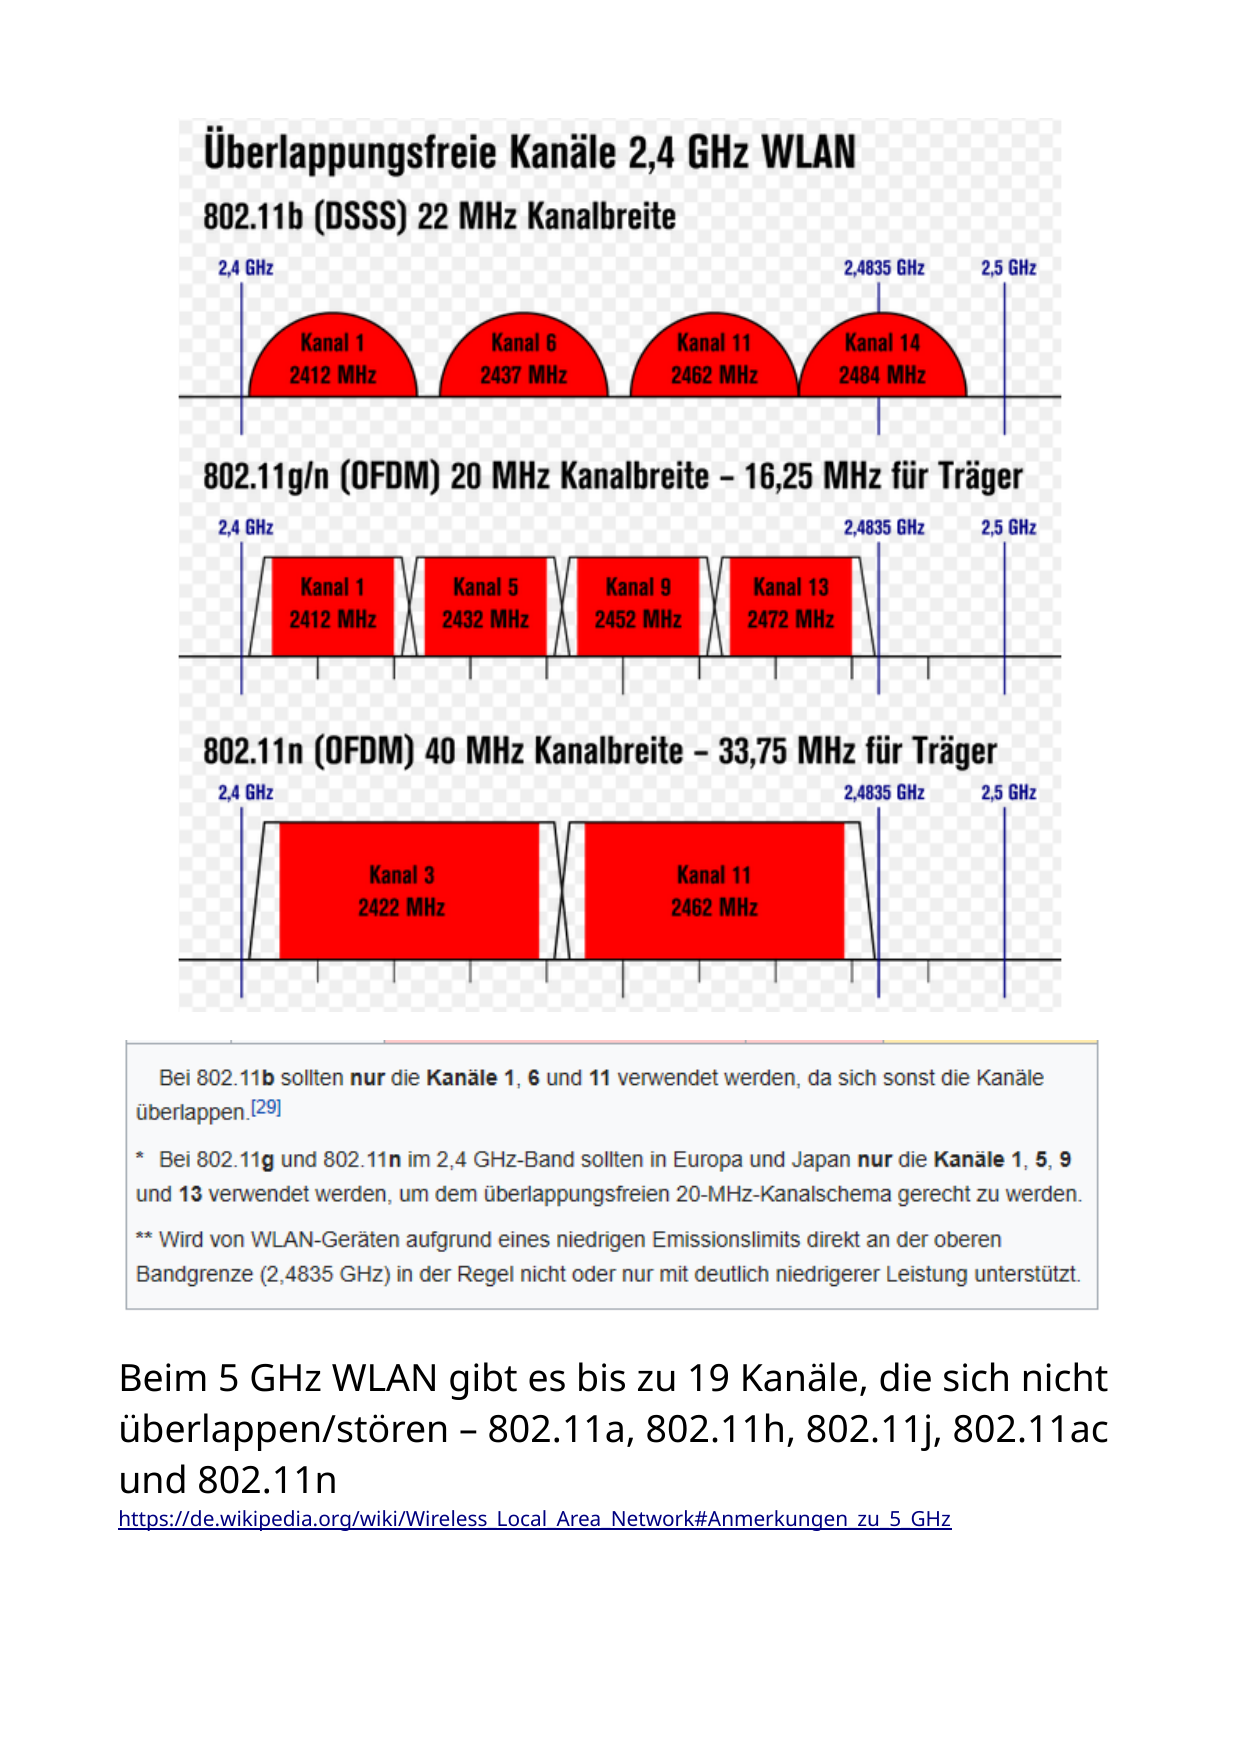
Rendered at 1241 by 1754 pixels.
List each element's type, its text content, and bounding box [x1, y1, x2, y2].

text https://de.wikipedia.org/wiki/Wireless_Local_Area_Network#Anmerkungen_zu_5_GHz [118, 1504, 1122, 1635]
text Beim 5 GHz WLAN gibt es bis zu 19 Kanäle, die sich nicht überlappen/stören – 802.11a, 802.11h, 802.11j, 802.11ac und 802.11n [118, 1317, 1122, 1504]
